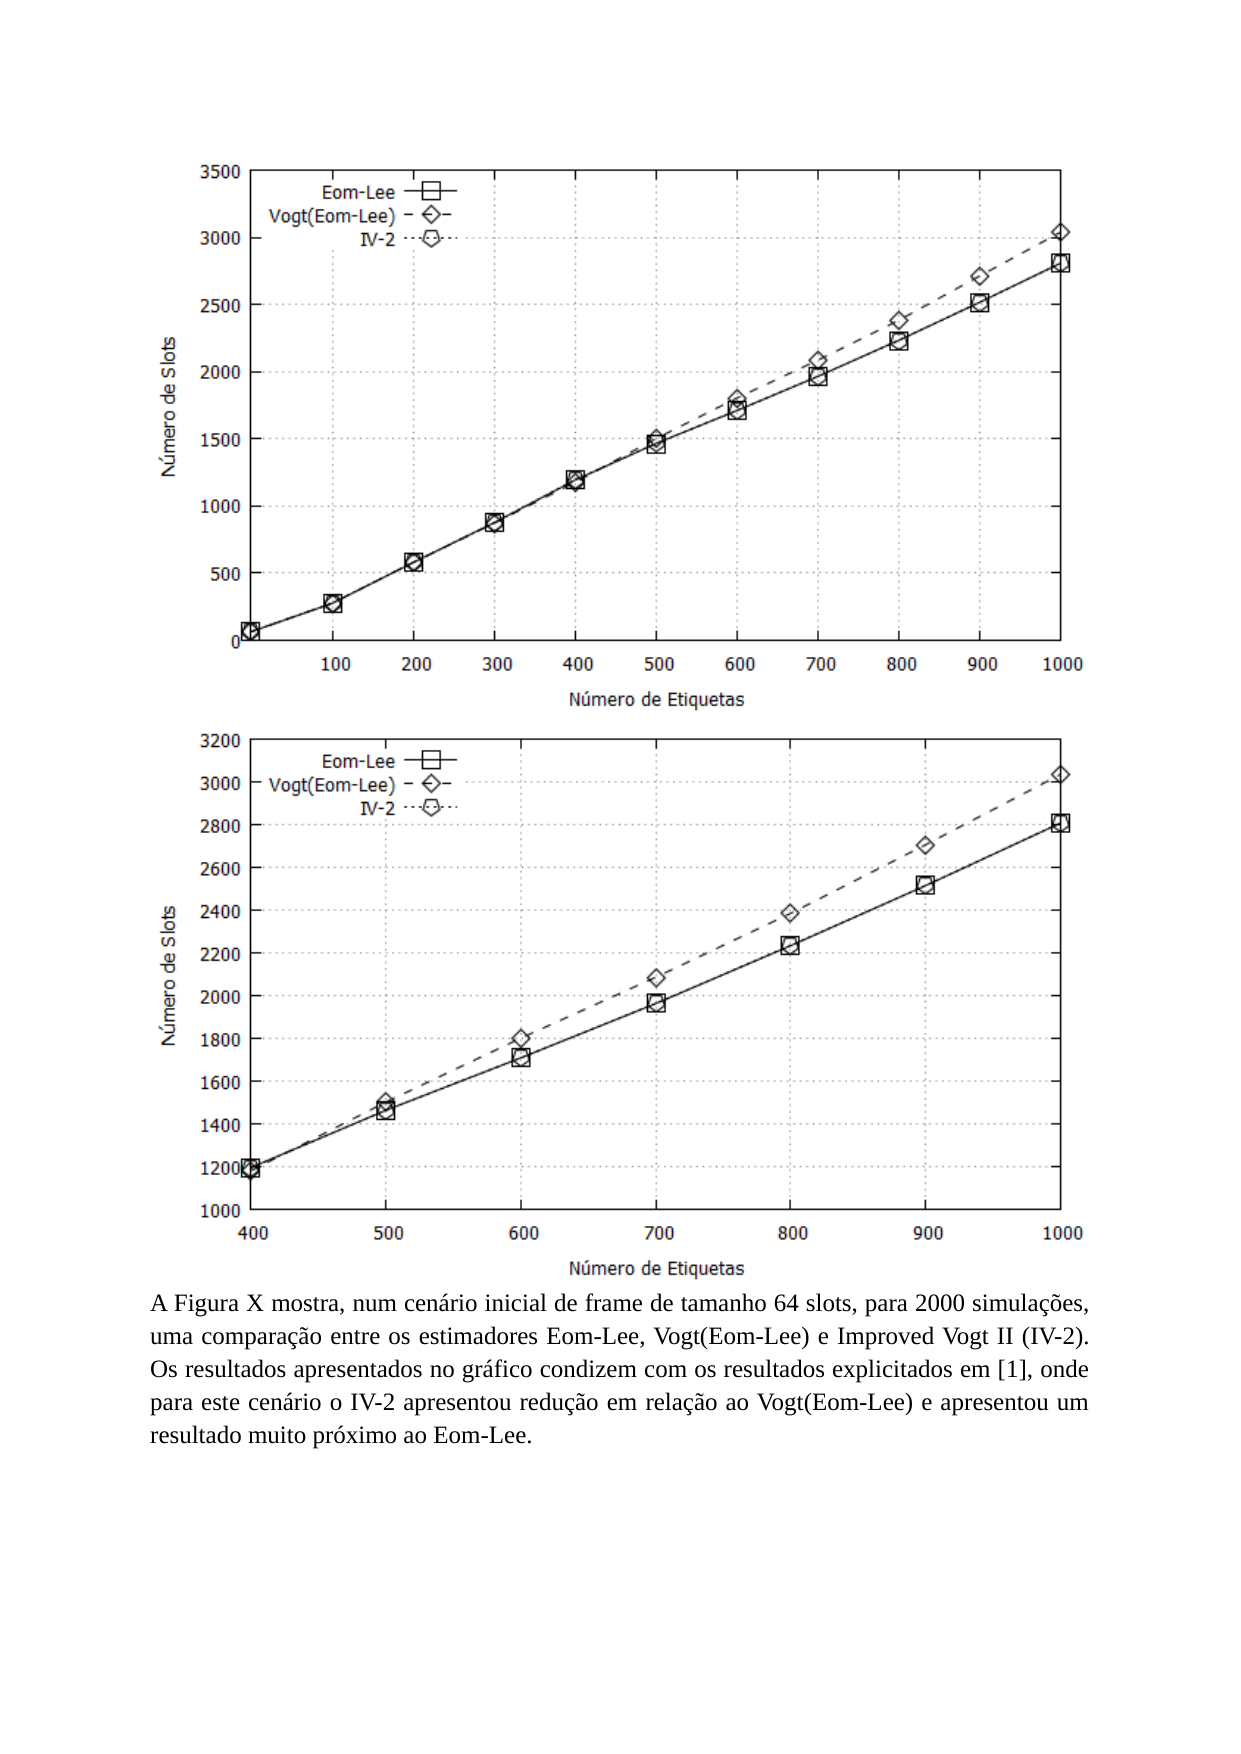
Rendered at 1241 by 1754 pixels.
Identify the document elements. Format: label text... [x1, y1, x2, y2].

picture [150, 150, 1091, 715]
picture [150, 718, 1091, 1284]
text A Figura X mostra, num cenário inicial de frame de tamanho 64 slots, para 2000 simulações, uma comparação entre os estimadores Eom-Lee, Vogt(Eom-Lee) e Improved Vogt II (IV-2). Os resultados apresentados no gráfico condizem com os resultados explicitados em [1], onde para este cenário o IV-2 apresentou redução em relação ao Vogt(Eom-Lee) e apresentou um resultado muito próximo ao Eom-Lee. [150, 1288, 1090, 1448]
